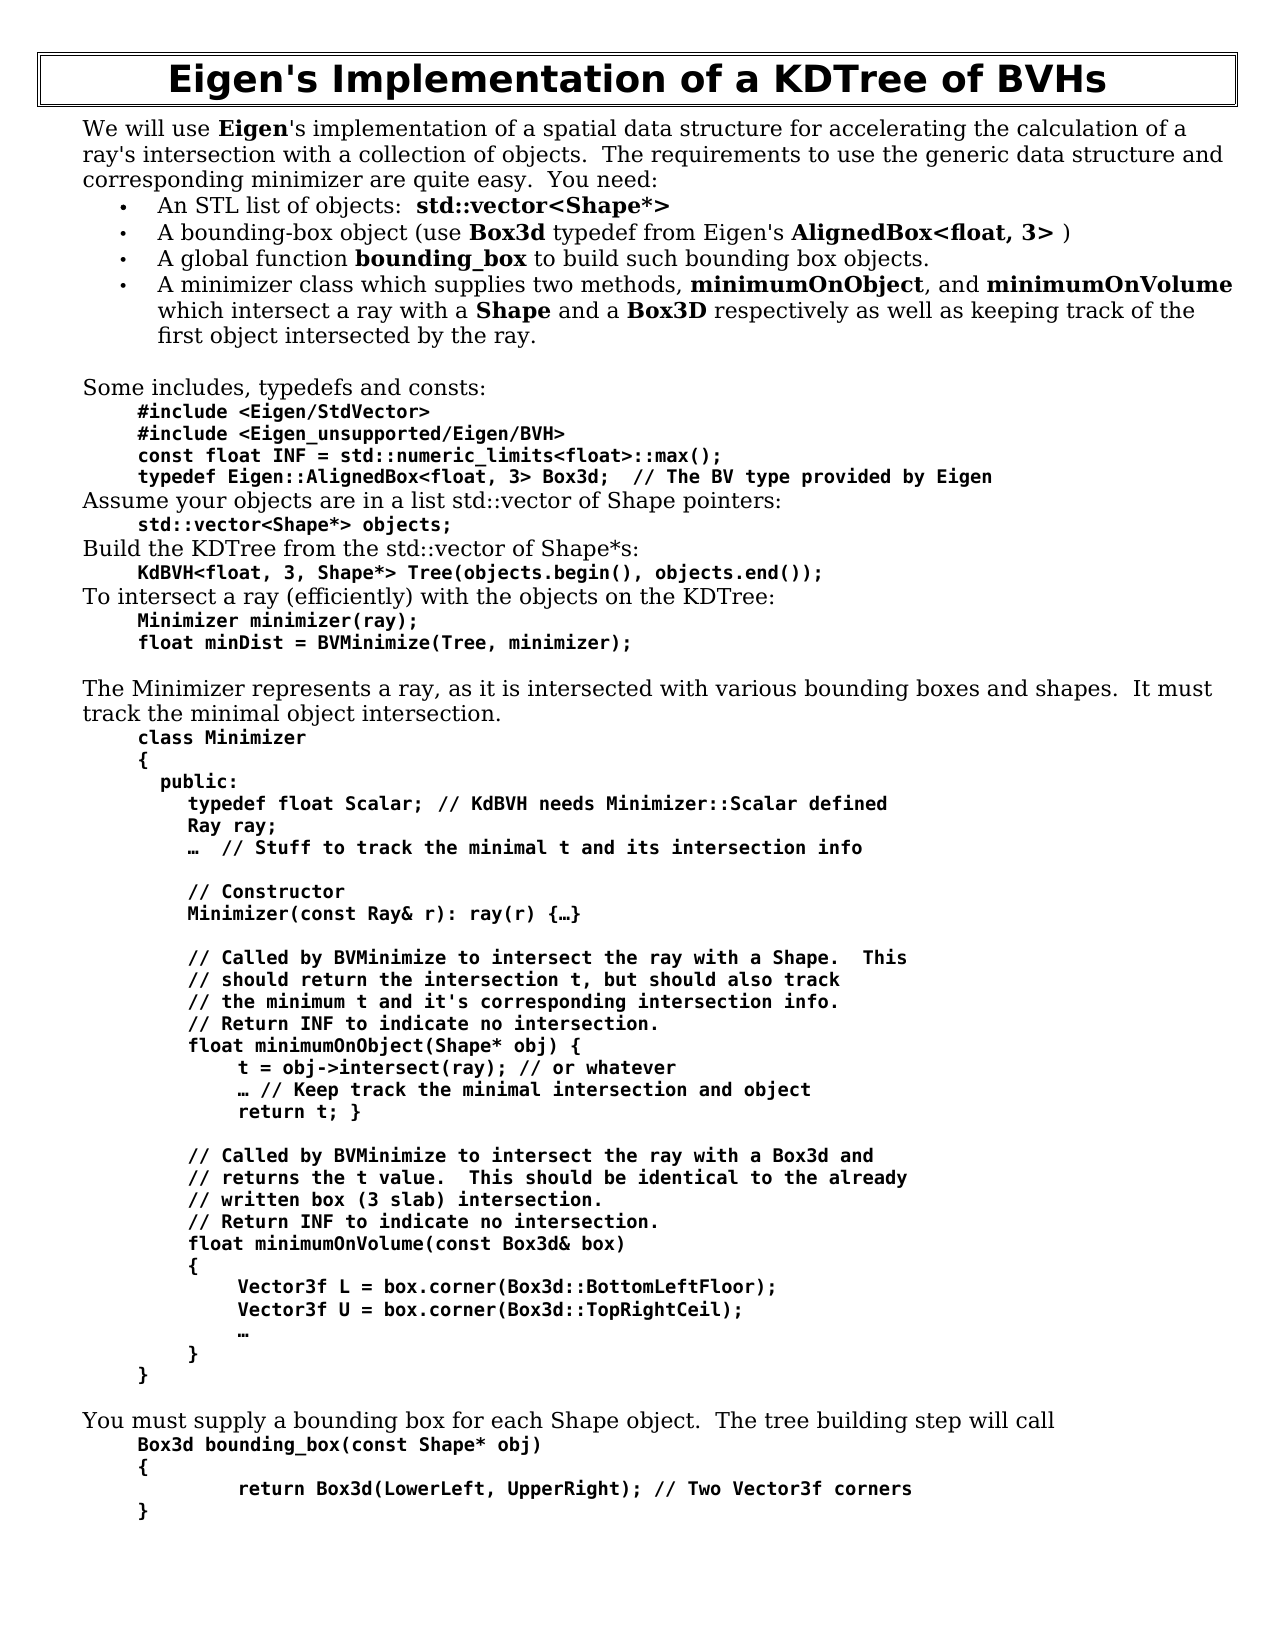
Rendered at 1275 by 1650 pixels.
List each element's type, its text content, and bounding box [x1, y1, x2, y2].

list A minimizer class which supplies two methods, minimumOnObject, and minimumOnVolume which intersect a ray with a Shape and a Box3D respectively as well as keeping track of the first object intersected by the ray. [120, 271, 1237, 349]
text t = obj->intersect(ray); // or whatever [37, 1057, 1237, 1079]
list An STL list of objects: std::vector<Shape*> [120, 193, 1237, 219]
text Vector3f U = box.corner(Box3d::TopRightCeil); [37, 1298, 1237, 1320]
text // the minimum t and it's corresponding intersection info. [37, 991, 1237, 1013]
text Vector3f L = box.corner(Box3d::BottomLeftFloor); [37, 1276, 1237, 1298]
text Minimizer(const Ray& r): ray(r) {…} [37, 903, 1237, 925]
text class Minimizer [127, 727, 1237, 749]
text } [127, 1500, 1237, 1522]
text The Minimizer represents a ray, as it is intersected with various bounding boxes and shapes. It must track the minimal object intersection. [82, 676, 1237, 727]
text float minDist = BVMinimize(Tree, minimizer); [37, 632, 1237, 653]
list A global function bounding_box to build such bounding box objects. [120, 245, 1237, 271]
text … // Keep track the minimal intersection and object [37, 1079, 1237, 1101]
text { [37, 1254, 1237, 1276]
text Assume your objects are in a list std::vector of Shape pointers: [82, 488, 1237, 514]
text // returns the t value. This should be identical to the already [37, 1167, 1237, 1188]
text { [127, 749, 1237, 771]
text We will use Eigen's implementation of a spatial data structure for accelerating the calculation of a ray's intersection with a collection of objects. The requirements to use the generic data structure and corresponding minimizer are quite easy. You need: [82, 116, 1237, 193]
text } [37, 1364, 1237, 1386]
text float minimumOnObject(Shape* obj) { [37, 1035, 1237, 1057]
text } [37, 1342, 1237, 1364]
text #include <Eigen_unsupported/Eigen/BVH> [127, 422, 1237, 444]
text Minimizer minimizer(ray); [37, 609, 1237, 632]
text // Called by BVMinimize to intersect the ray with a Shape. This [37, 947, 1237, 969]
list A bounding-box object (use Box3d typedef from Eigen's AlignedBox<float, 3> ) [120, 219, 1237, 245]
text // Return INF to indicate no intersection. [37, 1013, 1237, 1035]
text return t; } [37, 1101, 1237, 1123]
text // should return the intersection t, but should also track [37, 969, 1237, 991]
text #include <Eigen/StdVector> [127, 401, 1237, 422]
text return Box3d(LowerLeft, UpperRight); // Two Vector3f corners [127, 1478, 1237, 1500]
text To intersect a ray (efficiently) with the objects on the KDTree: [82, 584, 1237, 609]
text { [127, 1456, 1237, 1478]
text … // Stuff to track the minimal t and its intersection info [37, 837, 1237, 859]
text const float INF = std::numeric_limits<float>::max(); [127, 444, 1237, 466]
text public: [127, 771, 1237, 793]
text Some includes, typedefs and consts: [82, 375, 1237, 401]
text Build the KDTree from the std::vector of Shape*s: [82, 536, 1237, 562]
text … [37, 1320, 1237, 1342]
text Box3d bounding_box(const Shape* obj) [127, 1434, 1237, 1456]
text Ray ray; [37, 815, 1237, 837]
text You must supply a bounding box for each Shape object. The tree building step will call [82, 1408, 1237, 1434]
text typedef float Scalar; // KdBVH needs Minimizer::Scalar defined [37, 793, 1237, 815]
text std::vector<Shape*> objects; [37, 514, 1237, 536]
text float minimumOnVolume(const Box3d& box) [37, 1232, 1237, 1254]
text // Called by BVMinimize to intersect the ray with a Box3d and [37, 1144, 1237, 1167]
text // written box (3 slab) intersection. [37, 1188, 1237, 1211]
text // Return INF to indicate no intersection. [37, 1211, 1237, 1232]
text KdBVH<float, 3, Shape*> Tree(objects.begin(), objects.end()); [37, 562, 1237, 584]
text typedef Eigen::AlignedBox<float, 3> Box3d; // The BV type provided by Eigen [127, 466, 1237, 488]
text // Constructor [37, 881, 1237, 903]
